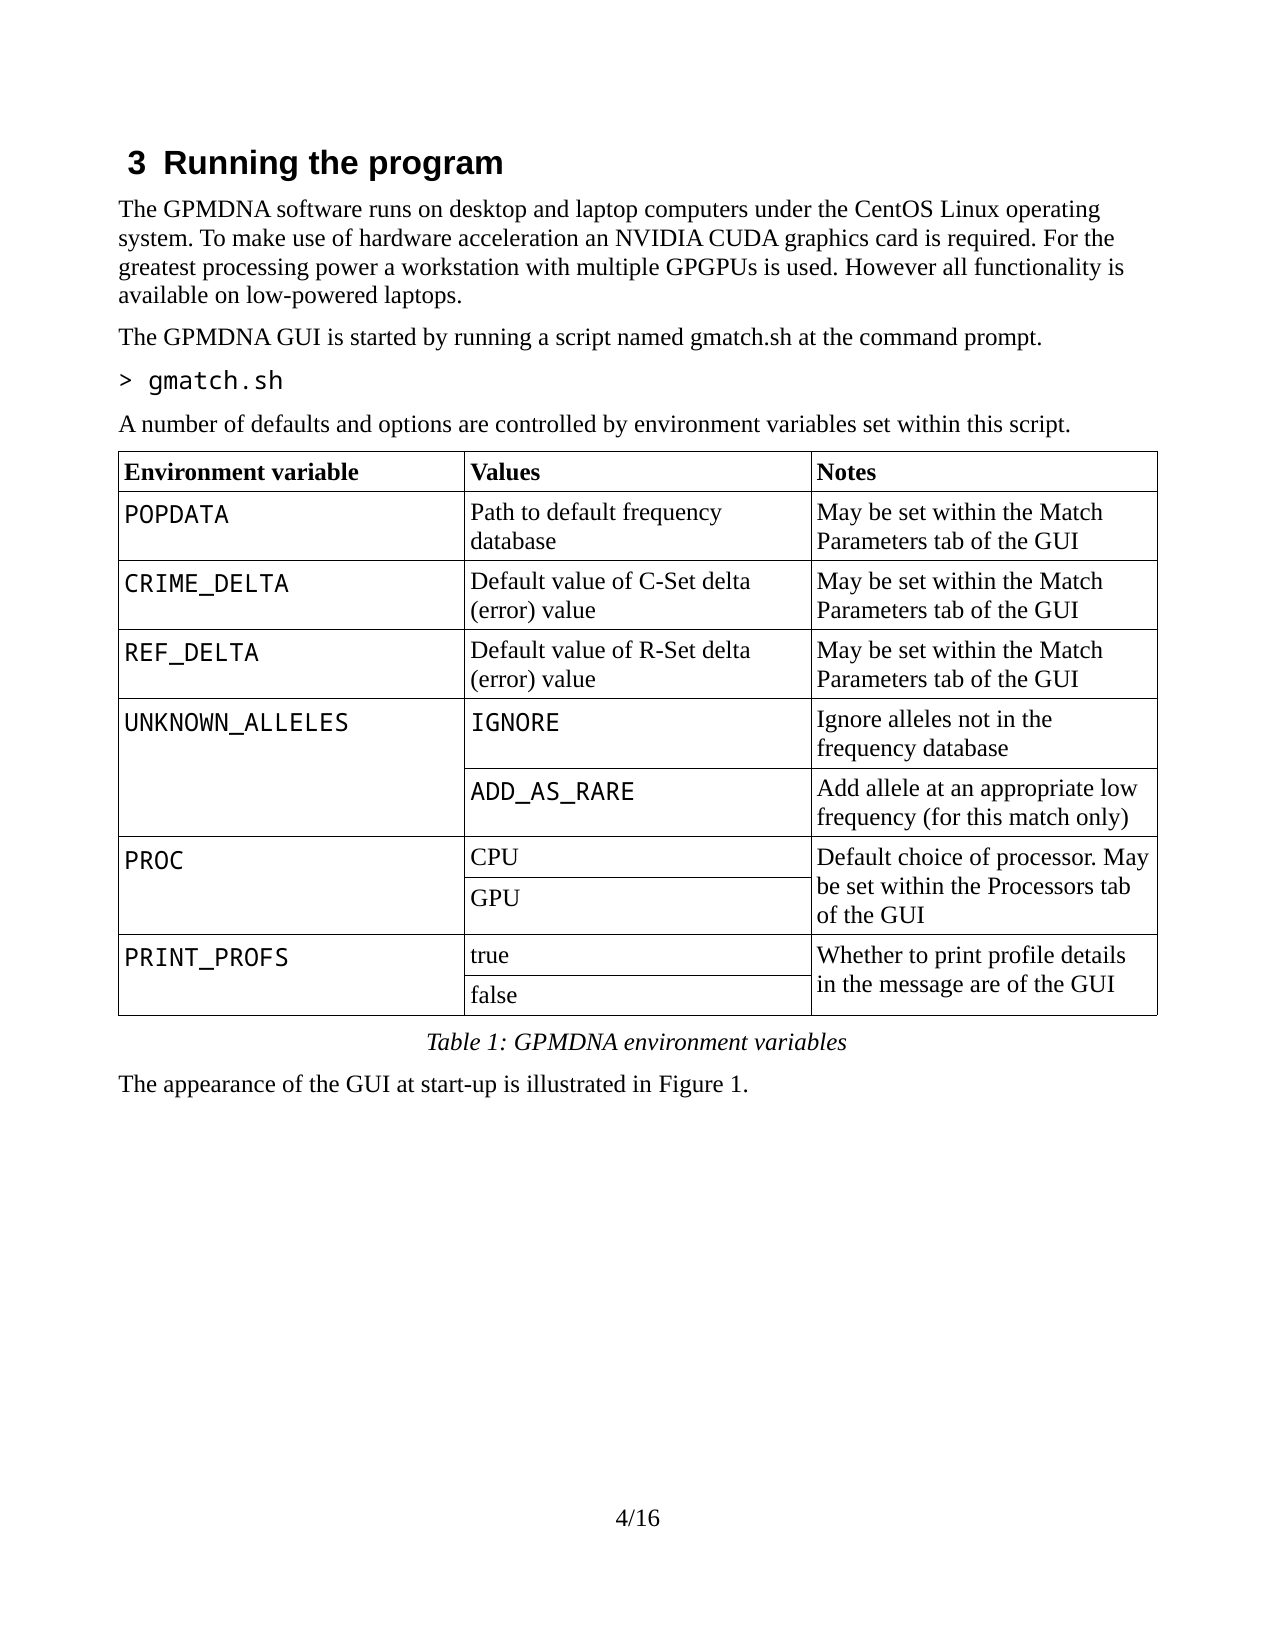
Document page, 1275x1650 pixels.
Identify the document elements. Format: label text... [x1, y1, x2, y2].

table_cell May be set within the Match Parameters tab of the GUI [812, 630, 1157, 698]
table_cell ADD_AS_RARE [465, 769, 811, 836]
table_cell PROC [119, 837, 464, 934]
table_header Notes [812, 452, 1157, 491]
text The appearance of the GUI at start-up is illustrated in Figure 1. [118, 1069, 1157, 1097]
table_cell Default value of C-Set delta (error) value [465, 561, 811, 629]
text > gmatch.sh [118, 363, 1157, 397]
table_cell REF_DELTA [119, 630, 464, 698]
table_cell PRINT_PROFS [119, 935, 464, 1015]
table_cell GPU [465, 878, 811, 934]
table_cell May be set within the Match Parameters tab of the GUI [812, 492, 1157, 560]
table_cell Whether to print profile details in the message are of the GUI [812, 935, 1157, 1015]
table_cell Path to default frequency database [465, 492, 811, 560]
table_cell Default value of R-Set delta (error) value [465, 630, 811, 698]
subtitle Running the program [118, 143, 1157, 182]
table_cell UNKNOWN_ALLELES [119, 699, 464, 836]
table_header Values [465, 452, 811, 491]
table_cell Default choice of processor. May be set within the Processors tab of the GUI [812, 837, 1157, 934]
table_cell CPU [465, 837, 811, 877]
table_header Environment variable [119, 452, 464, 491]
table_cell false [465, 976, 811, 1015]
table_cell May be set within the Match Parameters tab of the GUI [812, 561, 1157, 629]
text The GPMDNA GUI is started by running a script named gmatch.sh at the command prompt. [118, 322, 1157, 351]
text Table 1: GPMDNA environment variables [118, 1027, 1157, 1056]
text The GPMDNA software runs on desktop and laptop computers under the CentOS Linux operating system. To make use of hardware acceleration an NVIDIA CUDA graphics card is required. For the greatest processing power a workstation with multiple GPGPUs is used. However all functionality is available on low-powered laptops. [118, 194, 1157, 309]
table_cell POPDATA [119, 492, 464, 560]
text A number of defaults and options are controlled by environment variables set within this script. [118, 409, 1157, 438]
table_cell true [465, 935, 811, 974]
table_cell Ignore alleles not in the frequency database [812, 699, 1157, 767]
table_cell IGNORE [465, 699, 811, 767]
table_cell CRIME_DELTA [119, 561, 464, 629]
table_cell Add allele at an appropriate low frequency (for this match only) [812, 769, 1157, 836]
